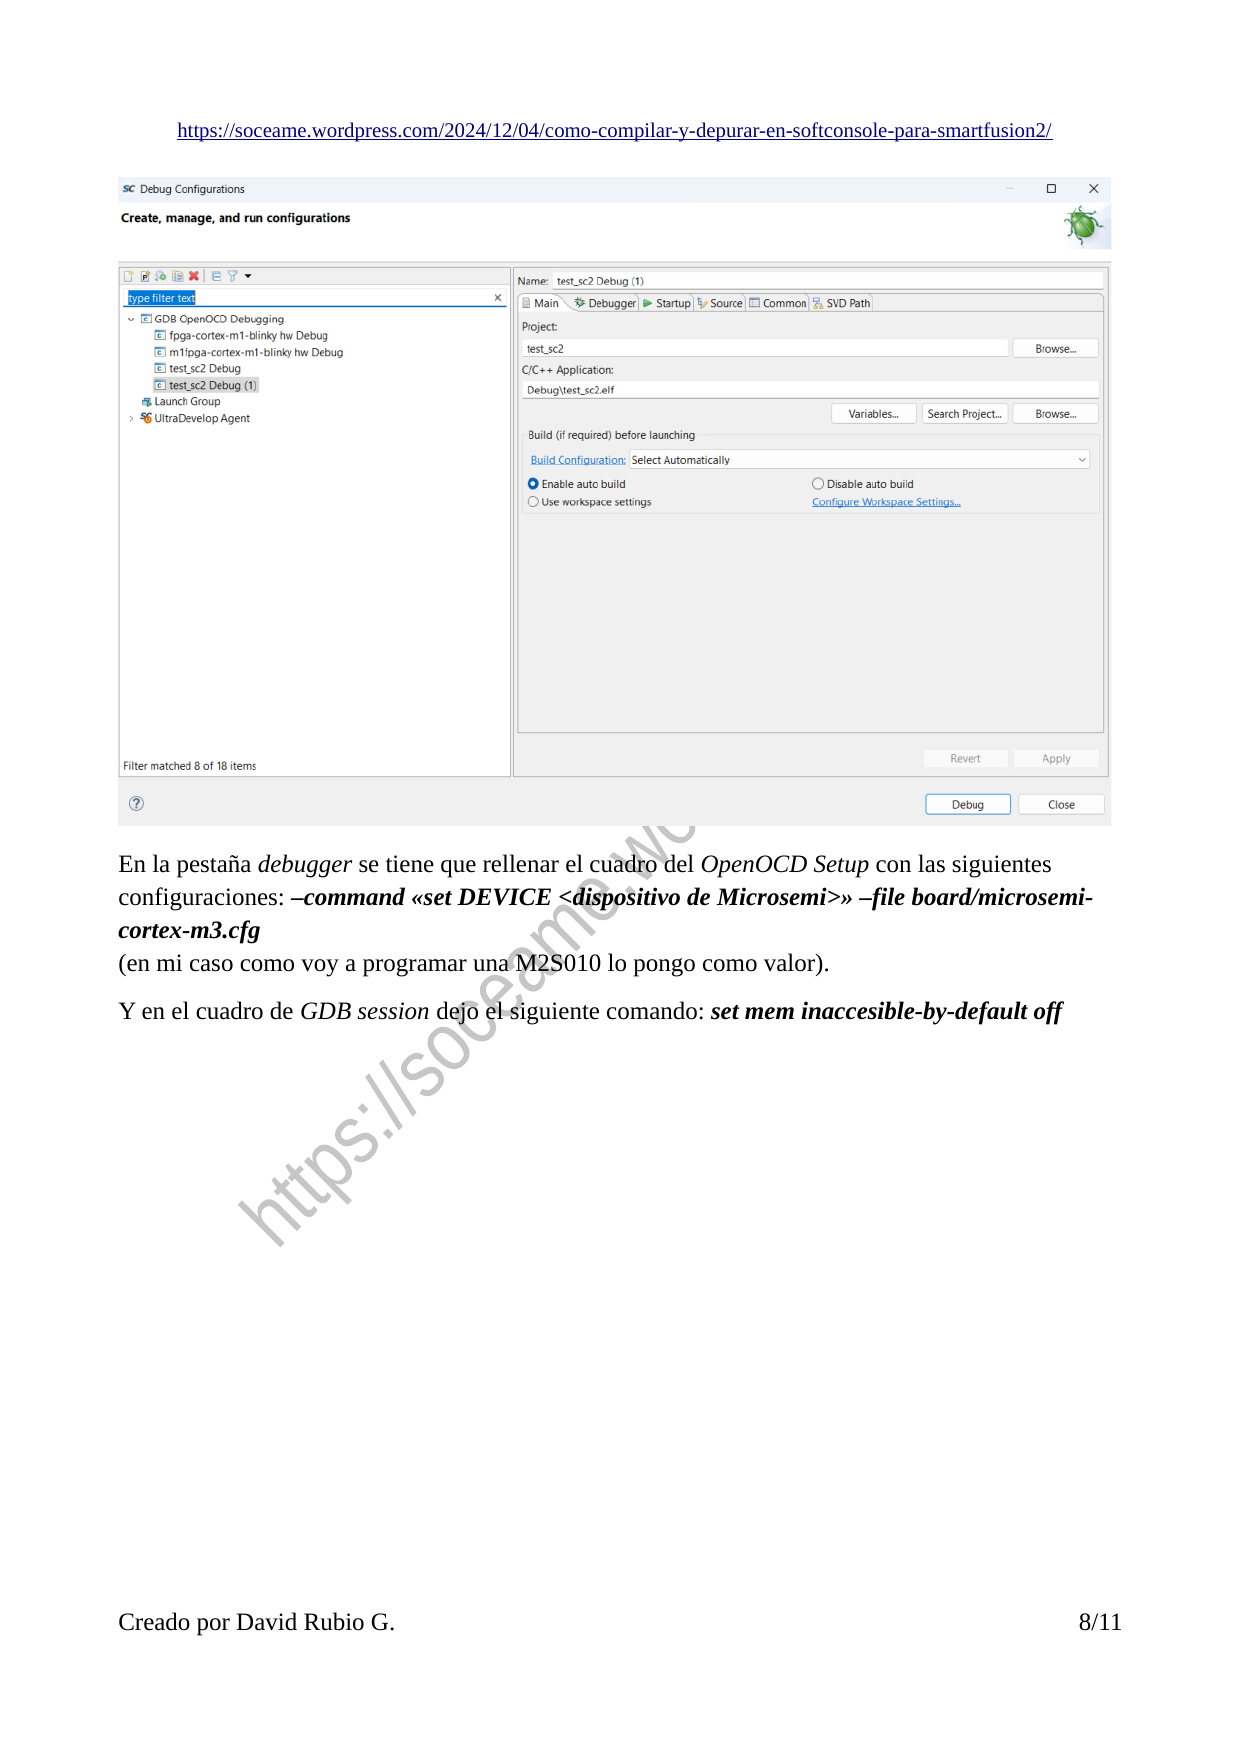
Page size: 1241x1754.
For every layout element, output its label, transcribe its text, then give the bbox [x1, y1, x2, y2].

text En la pestaña debugger se tiene que rellenar el cuadro del OpenOCD Setup con las siguientes configuraciones: –command «set DEVICE <dispositivo de Microsemi>» –file board/microsemi-cortex-m3.cfg (en mi caso como voy a programar una M2S010 lo pongo como valor). [118, 849, 1122, 977]
text Y en el cuadro de GDB session dejo el siguiente comando: set mem inaccesible-by-default off [488, 996, 1122, 1025]
text Y en el cuadro de GDB session dejo el siguiente comando: set mem inaccesible-by-default off [118, 996, 489, 1025]
picture [118, 177, 1112, 826]
